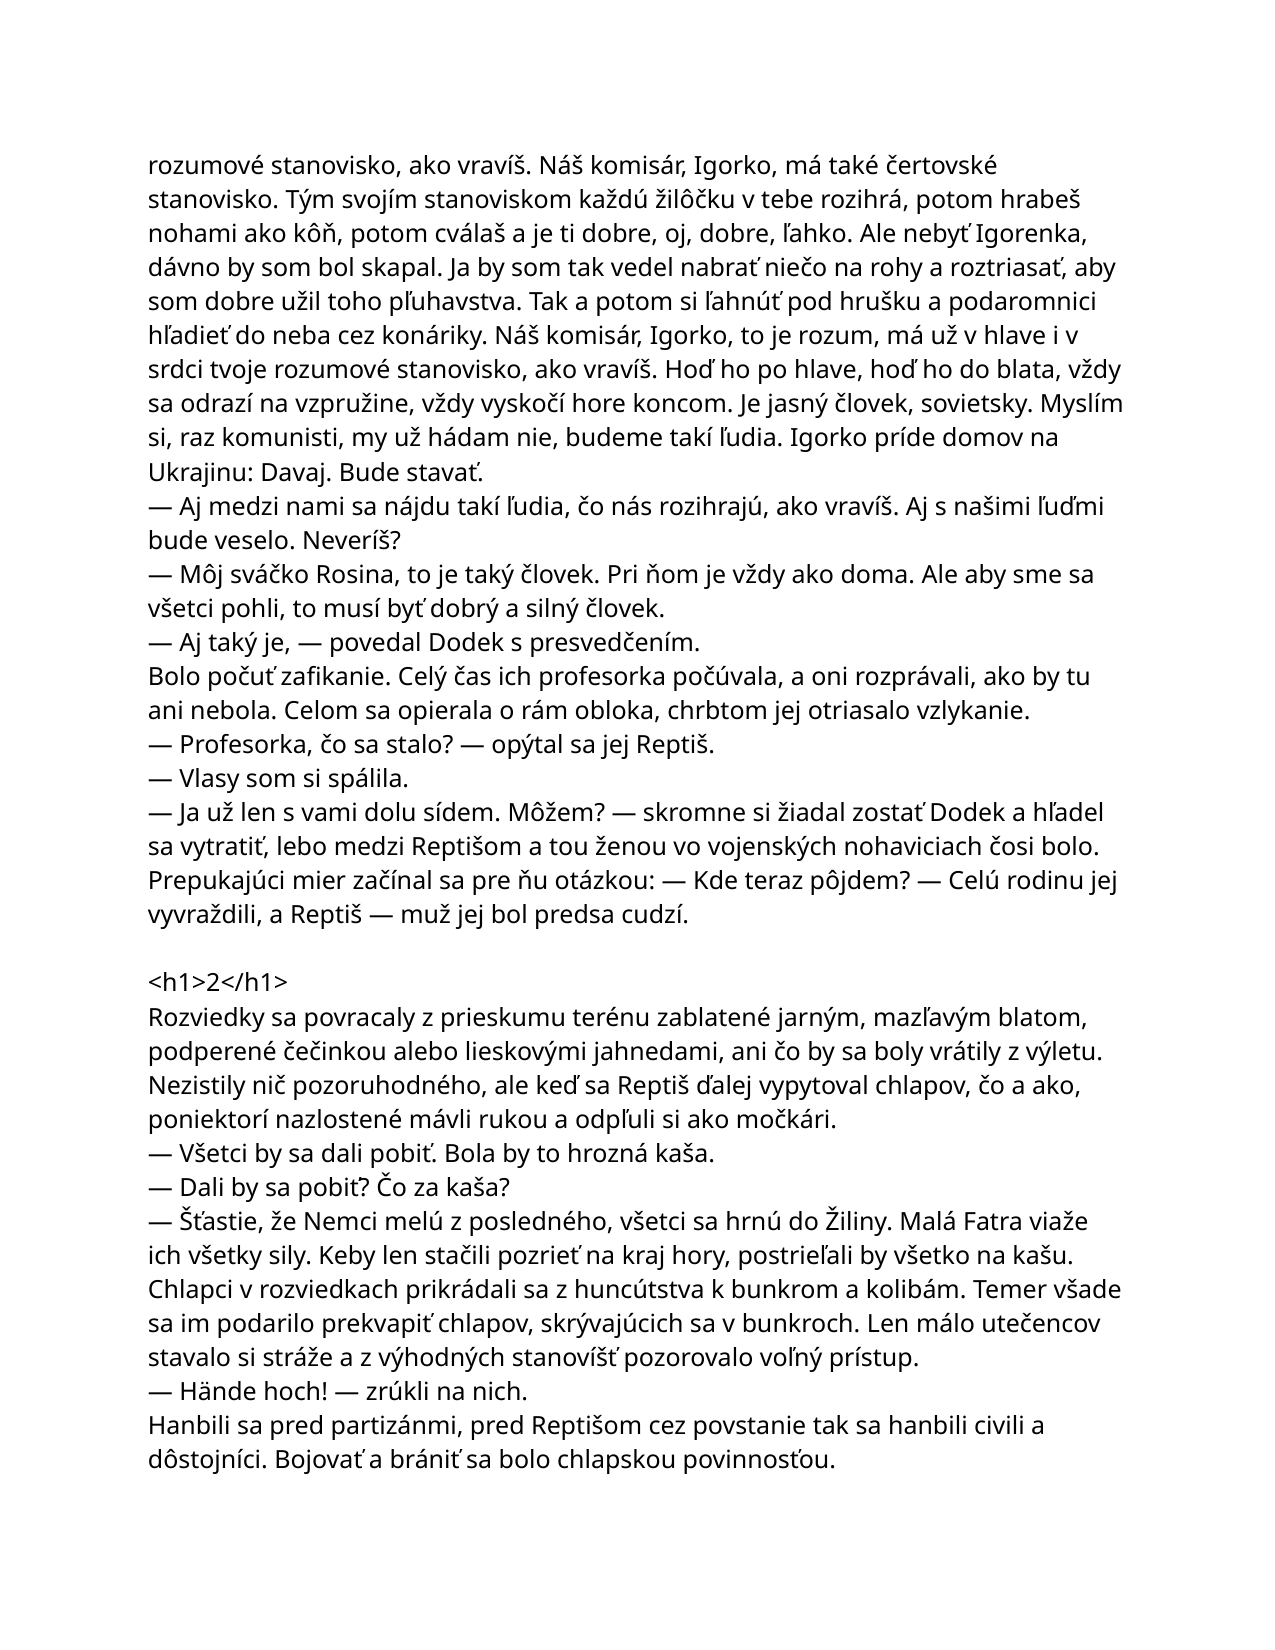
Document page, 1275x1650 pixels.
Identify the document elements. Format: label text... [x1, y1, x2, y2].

text — Aj taký je, — povedal Dodek s presvedčením. [148, 624, 1127, 658]
text — Aj medzi nami sa nájdu takí ľudia, čo nás rozihrajú, ako vravíš. Aj s našimi ľuďmi bude veselo. Neveríš? [148, 488, 1127, 556]
text — Hände hoch! — zrúkli na nich. [148, 1374, 1127, 1408]
text Bolo počuť zafikanie. Celý čas ich profesorka počúvala, a oni rozprávali, ako by tu ani nebola. Celom sa opierala o rám obloka, chrbtom jej otriasalo vzlykanie. [148, 658, 1127, 727]
text — Ja už len s vami dolu sídem. Môžem? — skromne si žiadal zostať Dodek a hľadel sa vytratiť, lebo medzi Reptišom a tou ženou vo vojenských nohaviciach čosi bolo. [148, 795, 1127, 863]
text Prepukajúci mier začínal sa pre ňu otázkou: — Kde teraz pôjdem? — Celú rodinu jej vyvraždili, a Reptiš — muž jej bol predsa cudzí. [148, 863, 1127, 931]
text — Vlasy som si spálila. [148, 761, 1127, 795]
text Hanbili sa pred partizánmi, pred Reptišom cez povstanie tak sa hanbili civili a dôstojníci. Bojovať a brániť sa bolo chlapskou povinnosťou. [148, 1408, 1127, 1476]
text rozumové stanovisko, ako vravíš. Náš komisár, Igorko, má také čertovské stanovisko. Tým svojím stanoviskom každú žilôčku v tebe rozihrá, potom hrabeš nohami ako kôň, potom cválaš a je ti dobre, oj, dobre, ľahko. Ale nebyť Igorenka, dávno by som bol skapal. Ja by som tak vedel nabrať niečo na rohy a roztriasať, aby som dobre užil toho pľuhavstva. Tak a potom si ľahnúť pod hrušku a podaromnici hľadieť do neba cez konáriky. Náš komisár, Igorko, to je rozum, má už v hlave i v srdci tvoje rozumové stanovisko, ako vravíš. Hoď ho po hlave, hoď ho do blata, vždy sa odrazí na vzpružine, vždy vyskočí hore koncom. Je jasný človek, sovietsky. Myslím si, raz komunisti, my už hádam nie, budeme takí ľudia. Igorko príde domov na Ukrajinu: Davaj. Bude stavať. [148, 148, 1127, 488]
text — Profesorka, čo sa stalo? — opýtal sa jej Reptiš. [148, 727, 1127, 761]
text — Môj sváčko Rosina, to je taký človek. Pri ňom je vždy ako doma. Ale aby sme sa všetci pohli, to musí byť dobrý a silný človek. [148, 556, 1127, 624]
text — Všetci by sa dali pobiť. Bola by to hrozná kaša. [148, 1135, 1127, 1169]
text — Dali by sa pobiť? Čo za kaša? [148, 1169, 1127, 1203]
text — Šťastie, že Nemci melú z posledného, všetci sa hrnú do Žiliny. Malá Fatra viaže ich všetky sily. Keby len stačili pozrieť na kraj hory, postrieľali by všetko na kašu. [148, 1203, 1127, 1272]
text Chlapci v rozviedkach prikrádali sa z huncútstva k bunkrom a kolibám. Temer všade sa im podarilo prekvapiť chlapov, skrývajúcich sa v bunkroch. Len málo utečencov stavalo si stráže a z výhodných stanovíšť pozorovalo voľný prístup. [148, 1272, 1127, 1374]
text <h1>2</h1> [148, 965, 1127, 999]
text Rozviedky sa povracaly z prieskumu terénu zablatené jarným, mazľavým blatom, podperené čečinkou alebo lieskovými jahnedami, ani čo by sa boly vrátily z výletu. Nezistily nič pozoruhodného, ale keď sa Reptiš ďalej vypytoval chlapov, čo a ako, poniektorí nazlostené mávli rukou a odpľuli si ako močkári. [148, 999, 1127, 1135]
